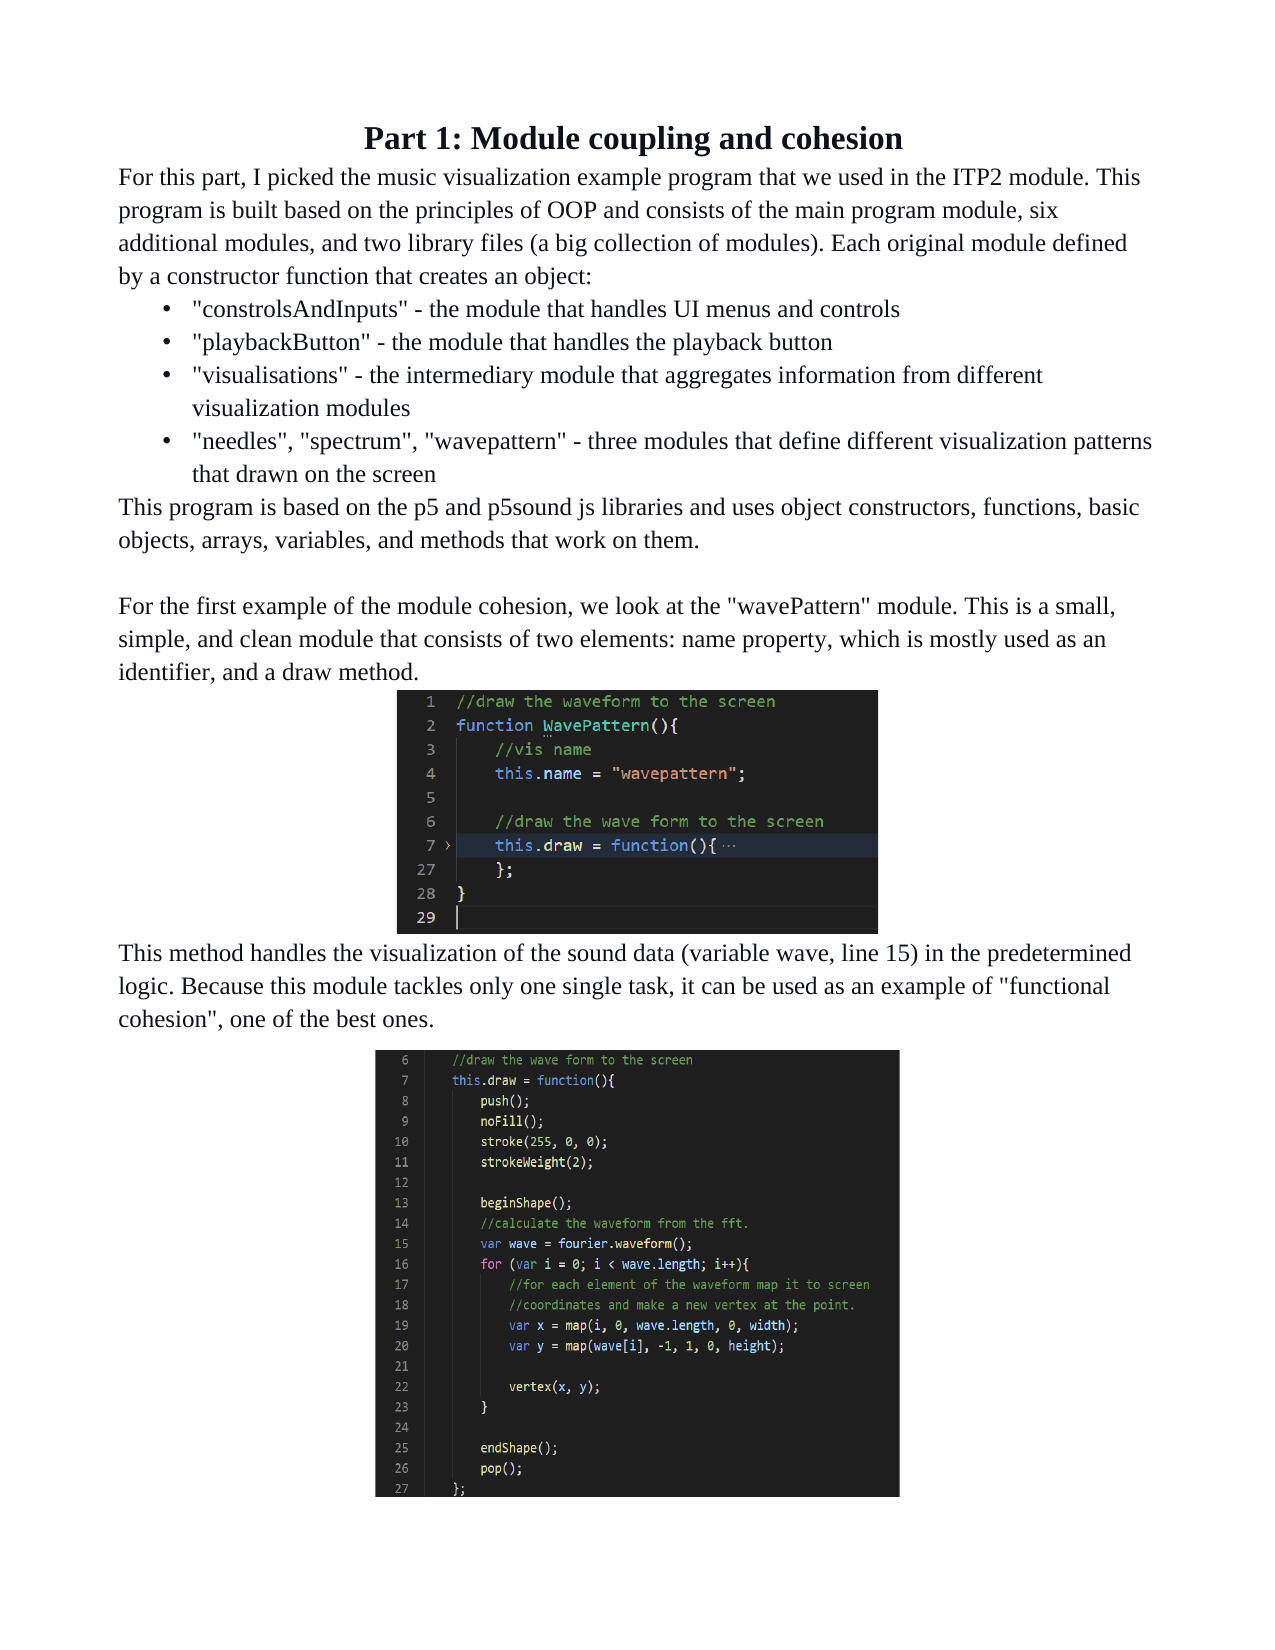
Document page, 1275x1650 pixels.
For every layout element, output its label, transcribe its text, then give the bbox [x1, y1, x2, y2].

picture [396, 690, 879, 934]
list "playbackButton" - the module that handles the playback button [162, 327, 1157, 356]
text Part 1: Module coupling and cohesion [118, 118, 1157, 156]
list "constrolsAndInputs" - the module that handles UI menus and controls [162, 294, 1157, 323]
list "visualisations" - the intermediary module that aggregates information from different visualization modules [162, 360, 1157, 422]
text This method handles the visualization of the sound data (variable wave, line 15) in the predetermined logic. Because this module tackles only one single task, it can be used as an example of "functional cohesion", one of the best ones. [118, 691, 1157, 1033]
list "needles", "spectrum", "wavepattern" - three modules that define different visualization patterns that drawn on the screen [162, 426, 1157, 488]
text For the first example of the module cohesion, we look at the "wavePattern" module. This is a small, simple, and clean module that consists of two elements: name property, which is mostly used as an identifier, and a draw method. [118, 591, 1157, 686]
picture [375, 1050, 900, 1497]
text This program is based on the p5 and p5sound js libraries and uses object constructors, functions, basic objects, arrays, variables, and methods that work on them. [118, 492, 1157, 554]
text For this part, I picked the music visualization example program that we used in the ITP2 module. This program is built based on the principles of OOP and consists of the main program module, six additional modules, and two library files (a big collection of modules). Each original module defined by a constructor function that creates an object: [118, 162, 1157, 290]
